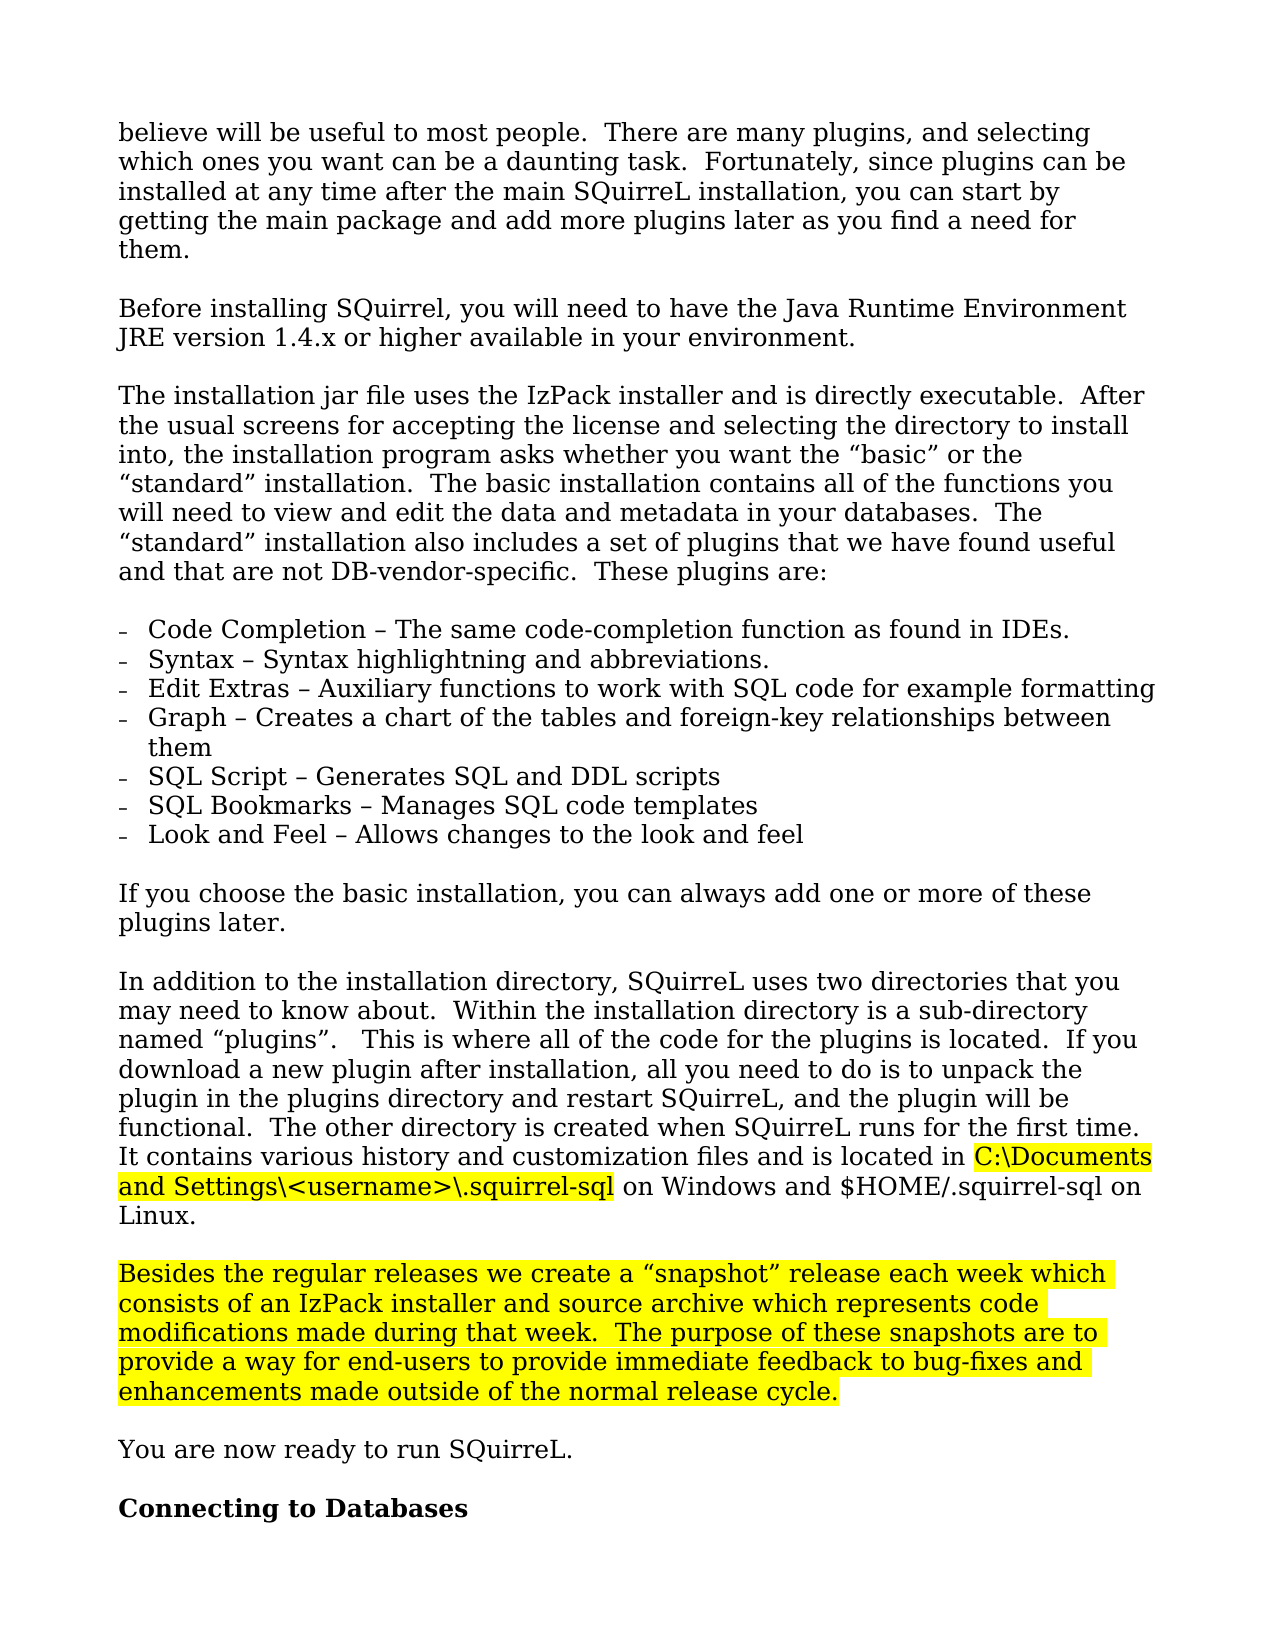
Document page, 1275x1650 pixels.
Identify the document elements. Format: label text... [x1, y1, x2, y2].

text If you choose the basic installation, you can always add one or more of these plugins later. [118, 879, 1157, 938]
text You are now ready to run SQuirreL. [118, 1435, 1157, 1464]
text Connecting to Databases [118, 1494, 1157, 1523]
text In addition to the installation directory, SQuirreL uses two directories that you may need to know about. Within the installation directory is a sub-directory named “plugins”. This is where all of the code for the plugins is located. If you download a new plugin after installation, all you need to do is to unpack the plugin in the plugins directory and restart SQuirreL, and the plugin will be functional. The other directory is created when SQuirreL runs for the first time. It contains various history and customization files and is located in C:\Documents and Settings\<username>\.squirrel-sql on Windows and $HOME/.squirrel-sql on Linux. [118, 967, 1157, 1230]
text Besides the regular releases we create a “snapshot” release each week which consists of an IzPack installer and source archive which represents code modifications made during that week. The purpose of these snapshots are to provide a way for end-users to provide immediate feedback to bug-fixes and enhancements made outside of the normal release cycle. [118, 1260, 1157, 1406]
list SQL Bookmarks – Manages SQL code templates [118, 791, 1157, 821]
list Code Completion – The same code-completion function as found in IDEs. [118, 616, 1157, 645]
list Look and Feel – Allows changes to the look and feel [118, 821, 1157, 850]
list SQL Script – Generates SQL and DDL scripts [118, 762, 1157, 791]
list Syntax – Syntax highlightning and abbreviations. [118, 645, 1157, 674]
text Before installing SQuirrel, you will need to have the Java Runtime Environment JRE version 1.4.x or higher available in your environment. [118, 294, 1157, 352]
list Edit Extras – Auxiliary functions to work with SQL code for example formatting [118, 674, 1157, 703]
list Graph – Creates a chart of the tables and foreign-key relationships between them [118, 703, 1157, 762]
text The installation jar file uses the IzPack installer and is directly executable. After the usual screens for accepting the license and selecting the directory to install into, the installation program asks whether you want the “basic” or the “standard” installation. The basic installation contains all of the functions you will need to view and edit the data and metadata in your databases. The “standard” installation also includes a set of plugins that we have found useful and that are not DB-vendor-specific. These plugins are: [118, 382, 1157, 586]
text believe will be useful to most people. There are many plugins, and selecting which ones you want can be a daunting task. Fortunately, since plugins can be installed at any time after the main SQuirreL installation, you can start by getting the main package and add more plugins later as you find a need for them. [118, 118, 1157, 264]
